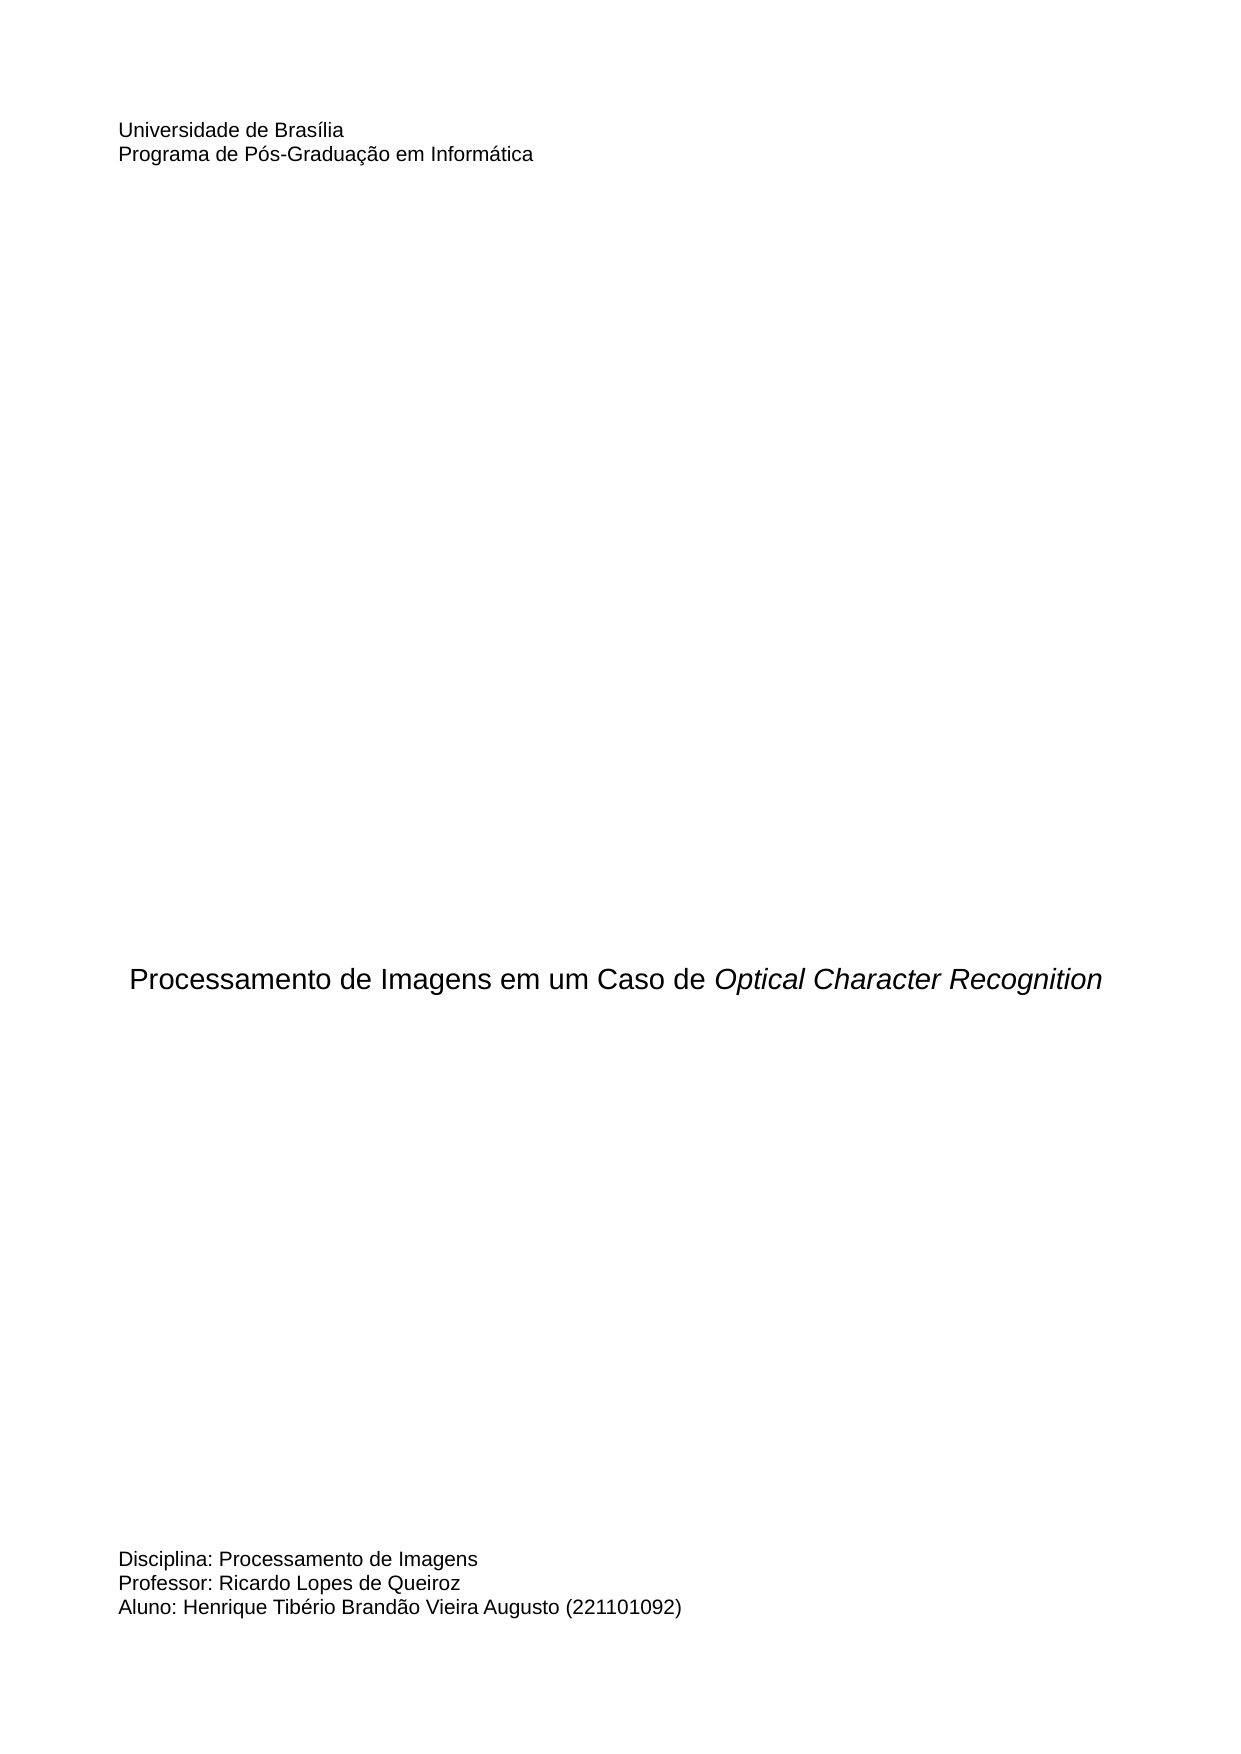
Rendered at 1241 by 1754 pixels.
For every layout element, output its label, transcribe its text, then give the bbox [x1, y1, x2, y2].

text Professor: Ricardo Lopes de Queiroz [118, 1571, 1122, 1595]
text Processamento de Imagens em um Caso de Optical Character Recognition [118, 962, 1122, 996]
text Aluno: Henrique Tibério Brandão Vieira Augusto (221101092) [118, 1595, 1122, 1619]
text Disciplina: Processamento de Imagens [118, 1547, 1122, 1571]
